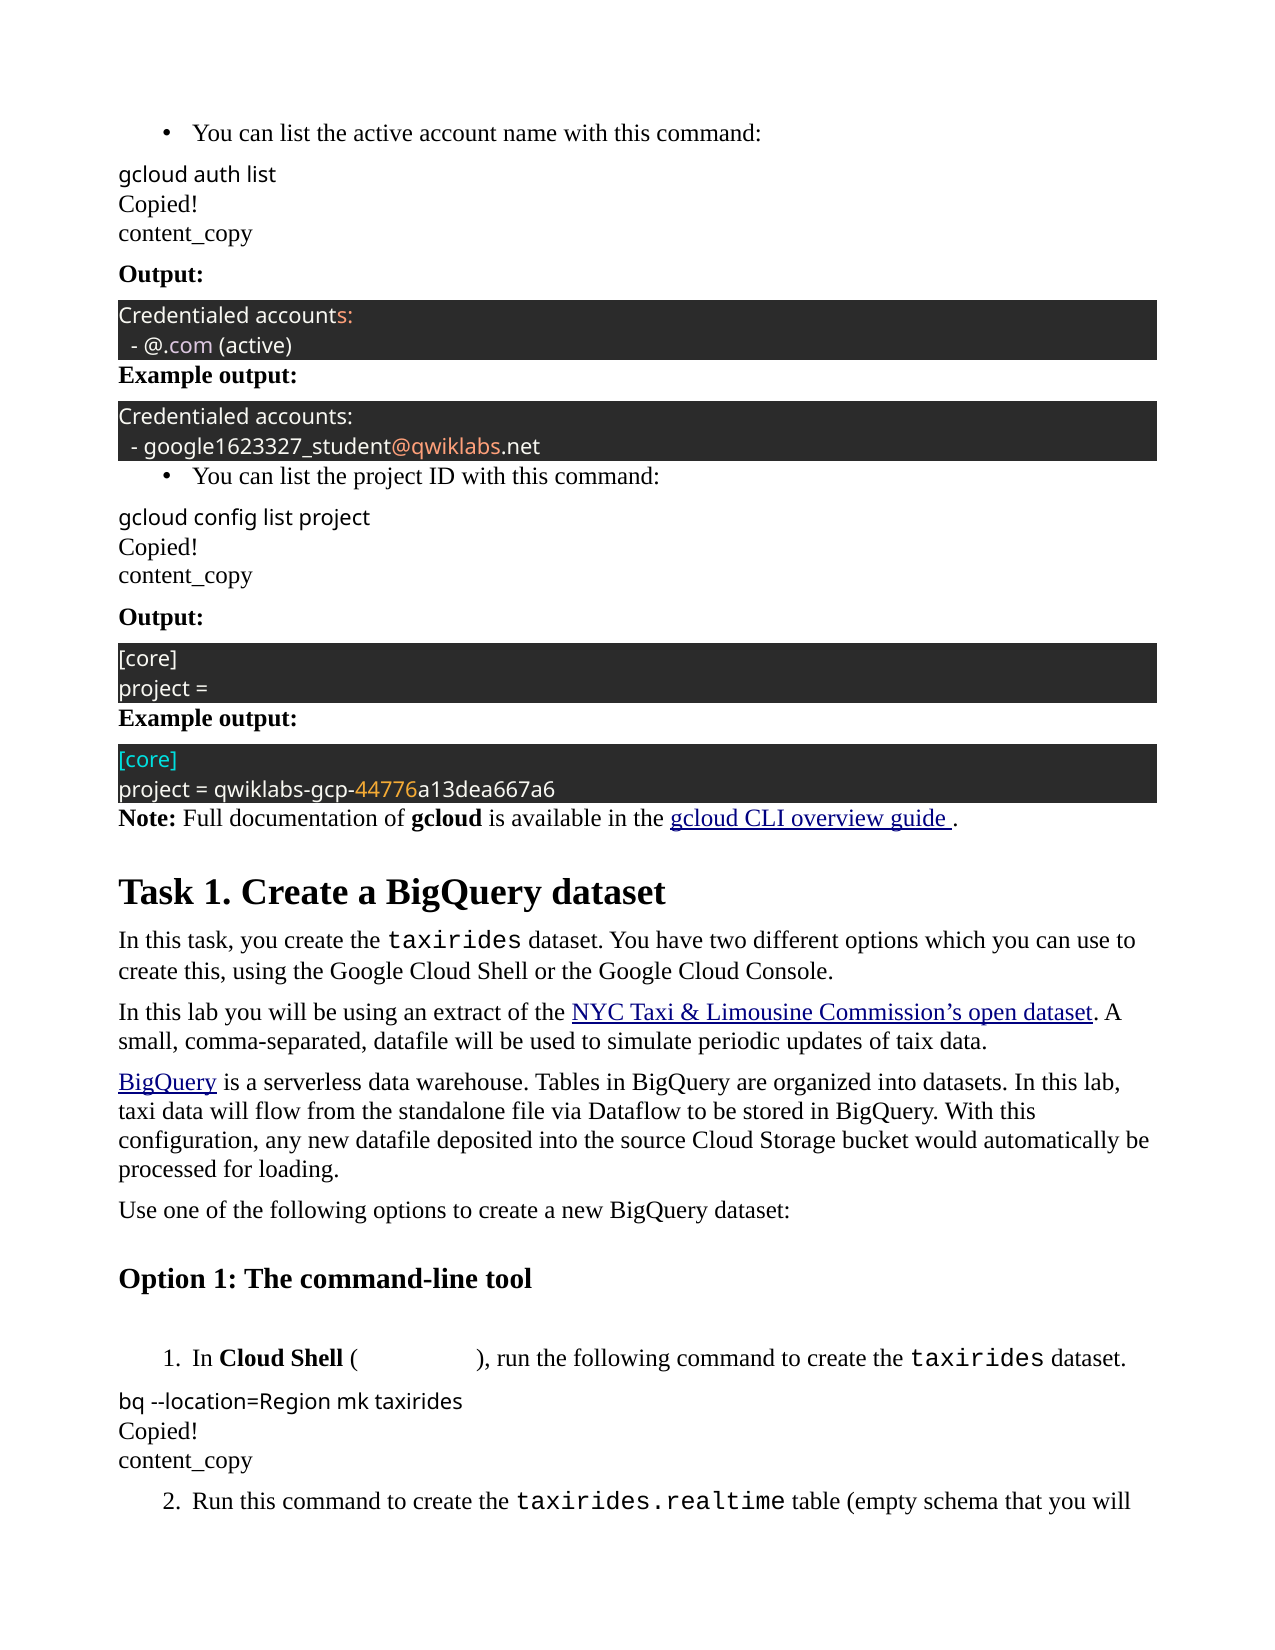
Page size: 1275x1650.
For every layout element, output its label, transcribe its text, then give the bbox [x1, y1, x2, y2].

list You can list the active account name with this command: [162, 118, 1157, 147]
text project = [118, 673, 1157, 703]
text In this task, you create the taxirides dataset. You have two different options which you can use to create this, using the Google Cloud Shell or the Google Cloud Console. [118, 925, 1157, 985]
text [core] [118, 744, 1157, 774]
subtitle Task 1. Create a BigQuery dataset [118, 870, 1157, 913]
text content_copy [118, 561, 1157, 589]
list In Cloud Shell (), run the following command to create the taxirides dataset. [162, 1307, 1157, 1374]
text Credentialed accounts: [118, 300, 1157, 330]
text In this lab you will be using an extract of the NYC Taxi & Limousine Commission’s open dataset. A small, comma-separated, datafile will be used to simulate periodic updates of taix data. [118, 997, 1157, 1055]
text Note: Full documentation of gcloud is available in the gcloud CLI overview guide . [118, 803, 1157, 832]
text project = qwiklabs-gcp-44776a13dea667a6 [118, 774, 1157, 803]
text Output: [118, 259, 1157, 288]
text [core] [118, 643, 1157, 673]
text Copied! [118, 532, 1144, 561]
text Copied! [118, 189, 1144, 218]
text content_copy [118, 1445, 1157, 1473]
text Use one of the following options to create a new BigQuery dataset: [118, 1195, 1157, 1224]
text Example output: [118, 703, 1157, 731]
text content_copy [118, 218, 1157, 247]
text Credentialed accounts: [118, 401, 1157, 431]
text bq --location=Region mk taxirides [118, 1386, 1157, 1416]
text Copied! [118, 1416, 1144, 1445]
list Run this command to create the taxirides.realtime table (empty schema that you will [162, 1486, 1157, 1517]
text gcloud auth list [118, 159, 1157, 189]
subtitle Option 1: The command-line tool [118, 1261, 1157, 1295]
text - google1623327_student@qwiklabs.net [118, 431, 1157, 461]
text BigQuery is a serverless data warehouse. Tables in BigQuery are organized into datasets. In this lab, taxi data will flow from the standalone file via Dataflow to be stored in BigQuery. With this configuration, any new datafile deposited into the source Cloud Storage bucket would automatically be processed for loading. [118, 1067, 1157, 1182]
text Example output: [118, 360, 1157, 389]
text gcloud config list project [118, 502, 1157, 532]
text Output: [118, 602, 1157, 631]
text - @.com (active) [118, 330, 1157, 360]
list You can list the project ID with this command: [162, 461, 1157, 489]
